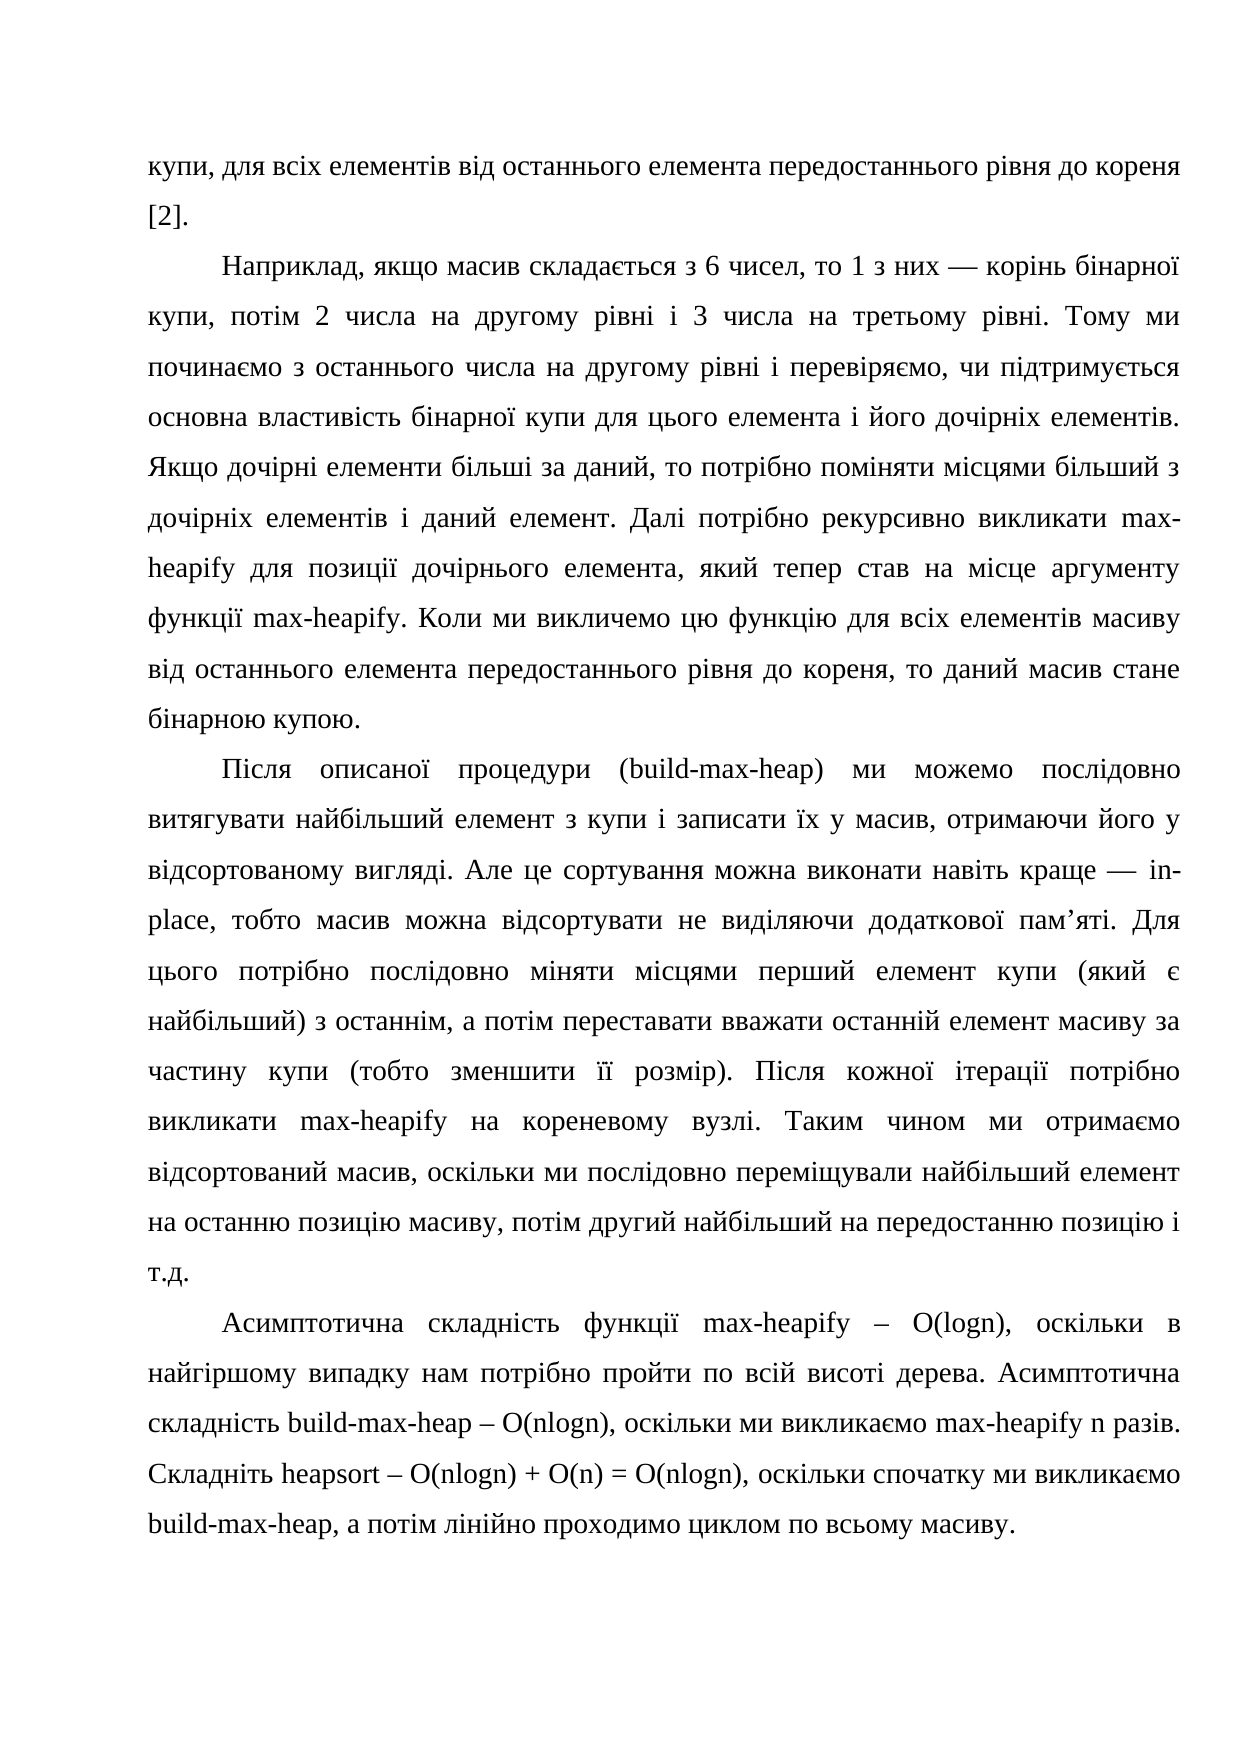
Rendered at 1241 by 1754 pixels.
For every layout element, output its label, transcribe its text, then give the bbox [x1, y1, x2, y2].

text купи, для всіх елементів від останнього елемента передостаннього рівня до кореня [2]. [148, 148, 1181, 231]
text Асимптотична складність функції max-heapify – O(logn), оскільки в найгіршому випадку нам потрібно пройти по всій висоті дерева. Асимптотична складність build-max-heap – O(nlogn), оскільки ми викликаємо max-heapify n разів. Складніть heapsort – O(nlogn) + O(n) = O(nlogn), оскільки спочатку ми викликаємо build-max-heap, а потім лінійно проходимо циклом по всьому масиву. [148, 1305, 1181, 1539]
text Наприклад, якщо масив складається з 6 чисел, то 1 з них — корінь бінарної купи, потім 2 числа на другому рівні і 3 числа на третьому рівні. Тому ми починаємо з останнього числа на другому рівні і перевіряємо, чи підтримується основна властивість бінарної купи для цього елемента і його дочірніх елементів. Якщо дочірні елементи більші за даний, то потрібно поміняти місцями більший з дочірніх елементів і даний елемент. Далі потрібно рекурсивно викликати max-heapify для позиції дочірнього елемента, який тепер став на місце аргументу функції max-heapify. Коли ми викличемо цю функцію для всіх елементів масиву від останнього елемента передостаннього рівня до кореня, то даний масив стане бінарною купою. [148, 248, 1181, 734]
text Після описаної процедури (build-max-heap) ми можемо послідовно витягувати найбільший елемент з купи і записати їх у масив, отримаючи його у відсортованому вигляді. Але це сортування можна виконати навіть краще — in-place, тобто масив можна відсортувати не виділяючи додаткової пам’яті. Для цього потрібно послідовно міняти місцями перший елемент купи (який є найбільший) з останнім, а потім переставати вважати останній елемент масиву за частину купи (тобто зменшити її розмір). Після кожної ітерації потрібно викликати max-heapify на кореневому вузлі. Таким чином ми отримаємо відсортований масив, оскільки ми послідовно переміщували найбільший елемент на останню позицію масиву, потім другий найбільший на передостанню позицію і т.д. [148, 751, 1181, 1288]
